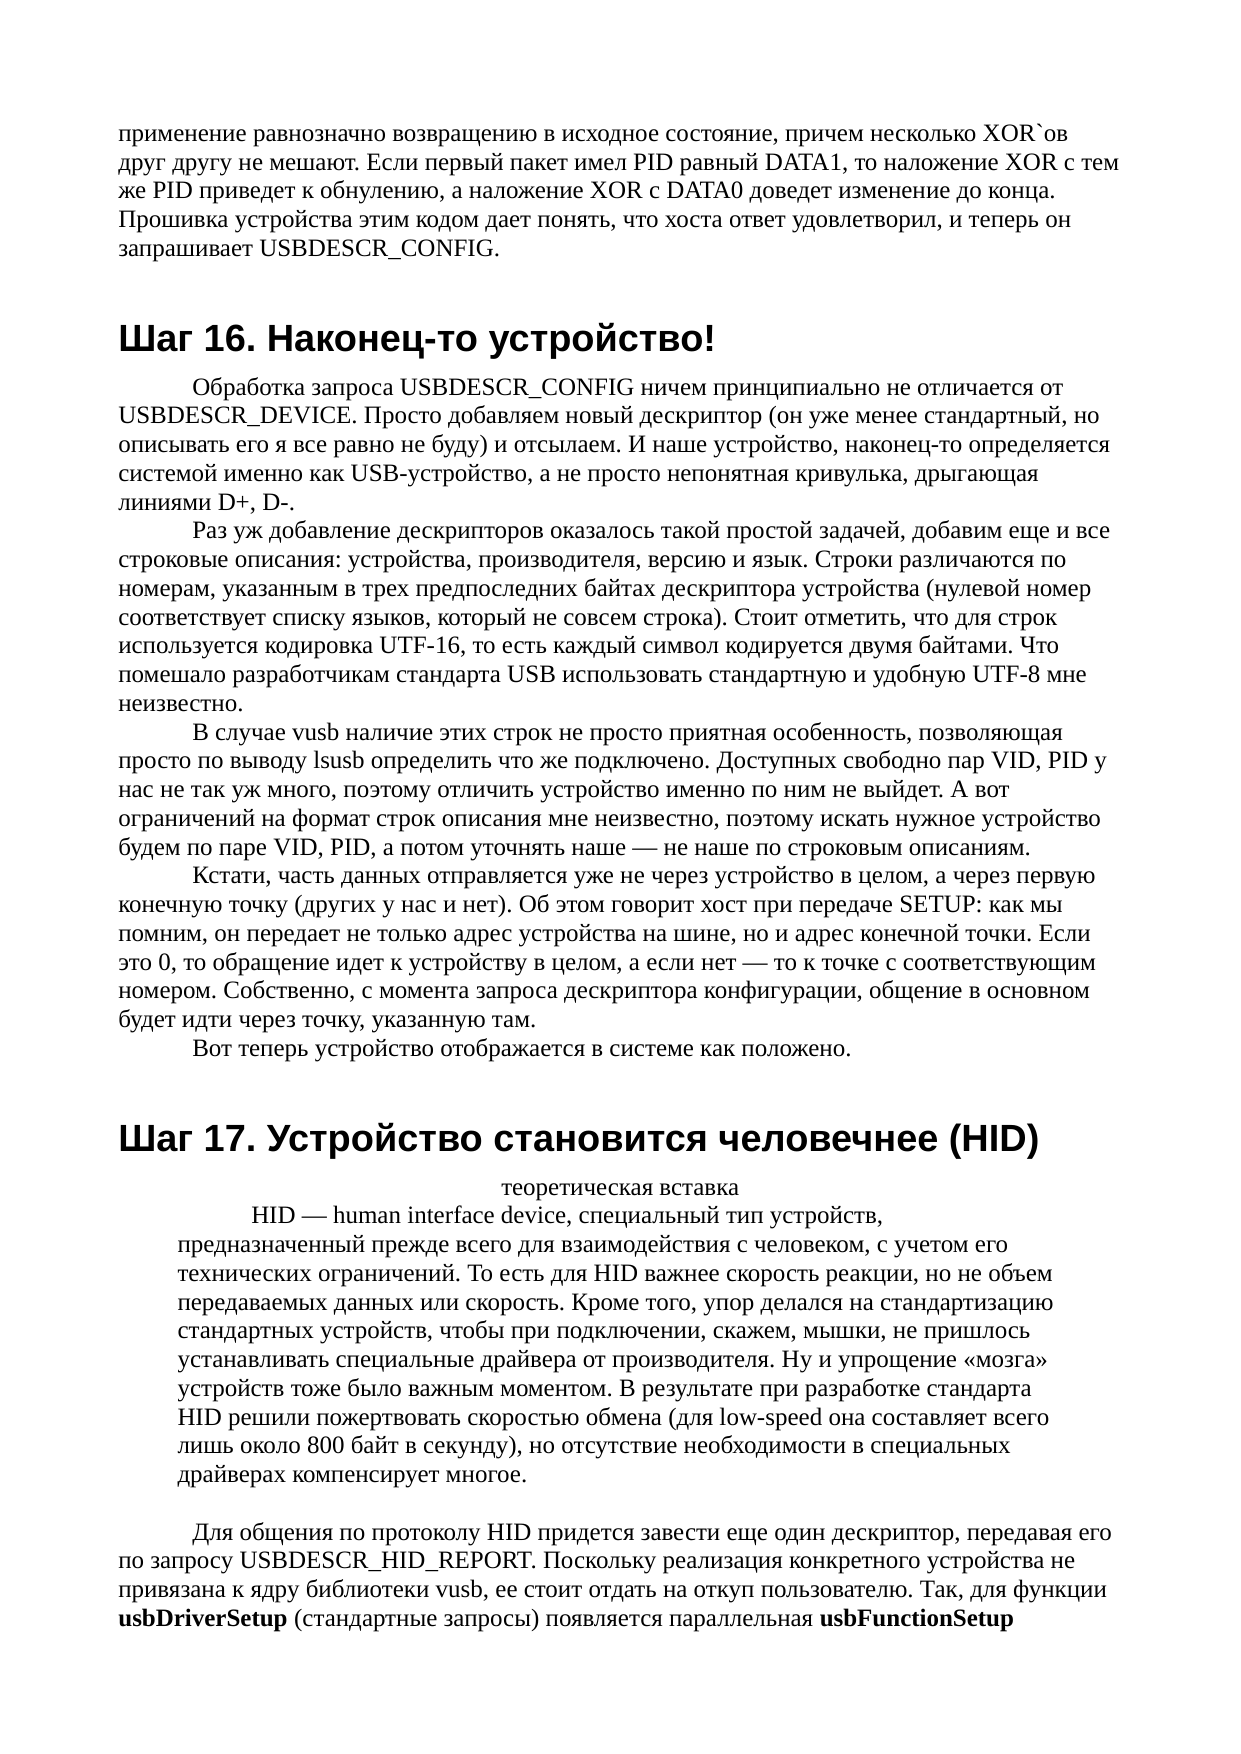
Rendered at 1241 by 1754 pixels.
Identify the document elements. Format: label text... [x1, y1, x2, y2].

subtitle Шаг 17. Устройство становится человечнее (HID) [118, 1116, 1122, 1159]
text теоретическая вставка [177, 1172, 1063, 1200]
text Кстати, часть данных отправляется уже не через устройство в целом, а через первую конечную точку (других у нас и нет). Об этом говорит хост при передаче SETUP: как мы помним, он передает не только адрес устройства на шине, но и адрес конечной точки. Если это 0, то обращение идет к устройству в целом, а если нет — то к точке с соответствующим номером. Собственно, с момента запроса дескриптора конфигурации, общение в основном будет идти через точку, указанную там. [118, 861, 1122, 1033]
text Раз уж добавление дескрипторов оказалось такой простой задачей, добавим еще и все строковые описания: устройства, производителя, версию и язык. Строки различаются по номерам, указанным в трех предпоследних байтах дескриптора устройства (нулевой номер соответствует списку языков, который не совсем строка). Стоит отметить, что для строк используется кодировка UTF-16, то есть каждый символ кодируется двумя байтами. Что помешало разработчикам стандарта USB использовать стандартную и удобную UTF-8 мне неизвестно. [118, 516, 1122, 717]
text Прошивка устройства этим кодом дает понять, что хоста ответ удовлетворил, и теперь он запрашивает USBDESCR_CONFIG. [118, 204, 1122, 262]
subtitle Шаг 16. Наконец-то устройство! [118, 316, 1122, 359]
text применение равнозначно возвращению в исходное состояние, причем несколько XOR`ов друг другу не мешают. Если первый пакет имел PID равный DATA1, то наложение XOR с тем же PID приведет к обнулению, а наложение XOR с DATA0 доведет изменение до конца. [118, 118, 1122, 204]
text Для общения по протоколу HID придется завести еще один дескриптор, передавая его по запросу USBDESCR_HID_REPORT. Поскольку реализация конкретного устройства не привязана к ядру библиотеки vusb, ее стоит отдать на откуп пользователю. Так, для функции usbDriverSetup (стандартные запросы) появляется параллельная usbFunctionSetup [118, 1517, 1122, 1632]
text В случае vusb наличие этих строк не просто приятная особенность, позволяющая просто по выводу lsusb определить что же подключено. Доступных свободно пар VID, PID у нас не так уж много, поэтому отличить устройство именно по ним не выйдет. А вот ограничений на формат строк описания мне неизвестно, поэтому искать нужное устройство будем по паре VID, PID, а потом уточнять наше — не наше по строковым описаниям. [118, 717, 1122, 861]
text Обработка запроса USBDESCR_CONFIG ничем принципиально не отличается от USBDESCR_DEVICE. Просто добавляем новый дескриптор (он уже менее стандартный, но описывать его я все равно не буду) и отсылаем. И наше устройство, наконец-то определяется системой именно как USB-устройство, а не просто непонятная кривулька, дрыгающая линиями D+, D-. [118, 372, 1122, 516]
text Вот теперь устройство отображается в системе как положено. [118, 1033, 1122, 1062]
text HID — human interface device, специальный тип устройств, предназначенный прежде всего для взаимодействия с человеком, с учетом его технических ограничений. То есть для HID важнее скорость реакции, но не объем передаваемых данных или скорость. Кроме того, упор делался на стандартизацию стандартных устройств, чтобы при подключении, скажем, мышки, не пришлось устанавливать специальные драйвера от производителя. Ну и упрощение «мозга» устройств тоже было важным моментом. В результате при разработке стандарта HID решили пожертвовать скоростью обмена (для low-speed она составляет всего лишь около 800 байт в секунду), но отсутствие необходимости в специальных драйверах компенсирует многое. [177, 1200, 1063, 1488]
